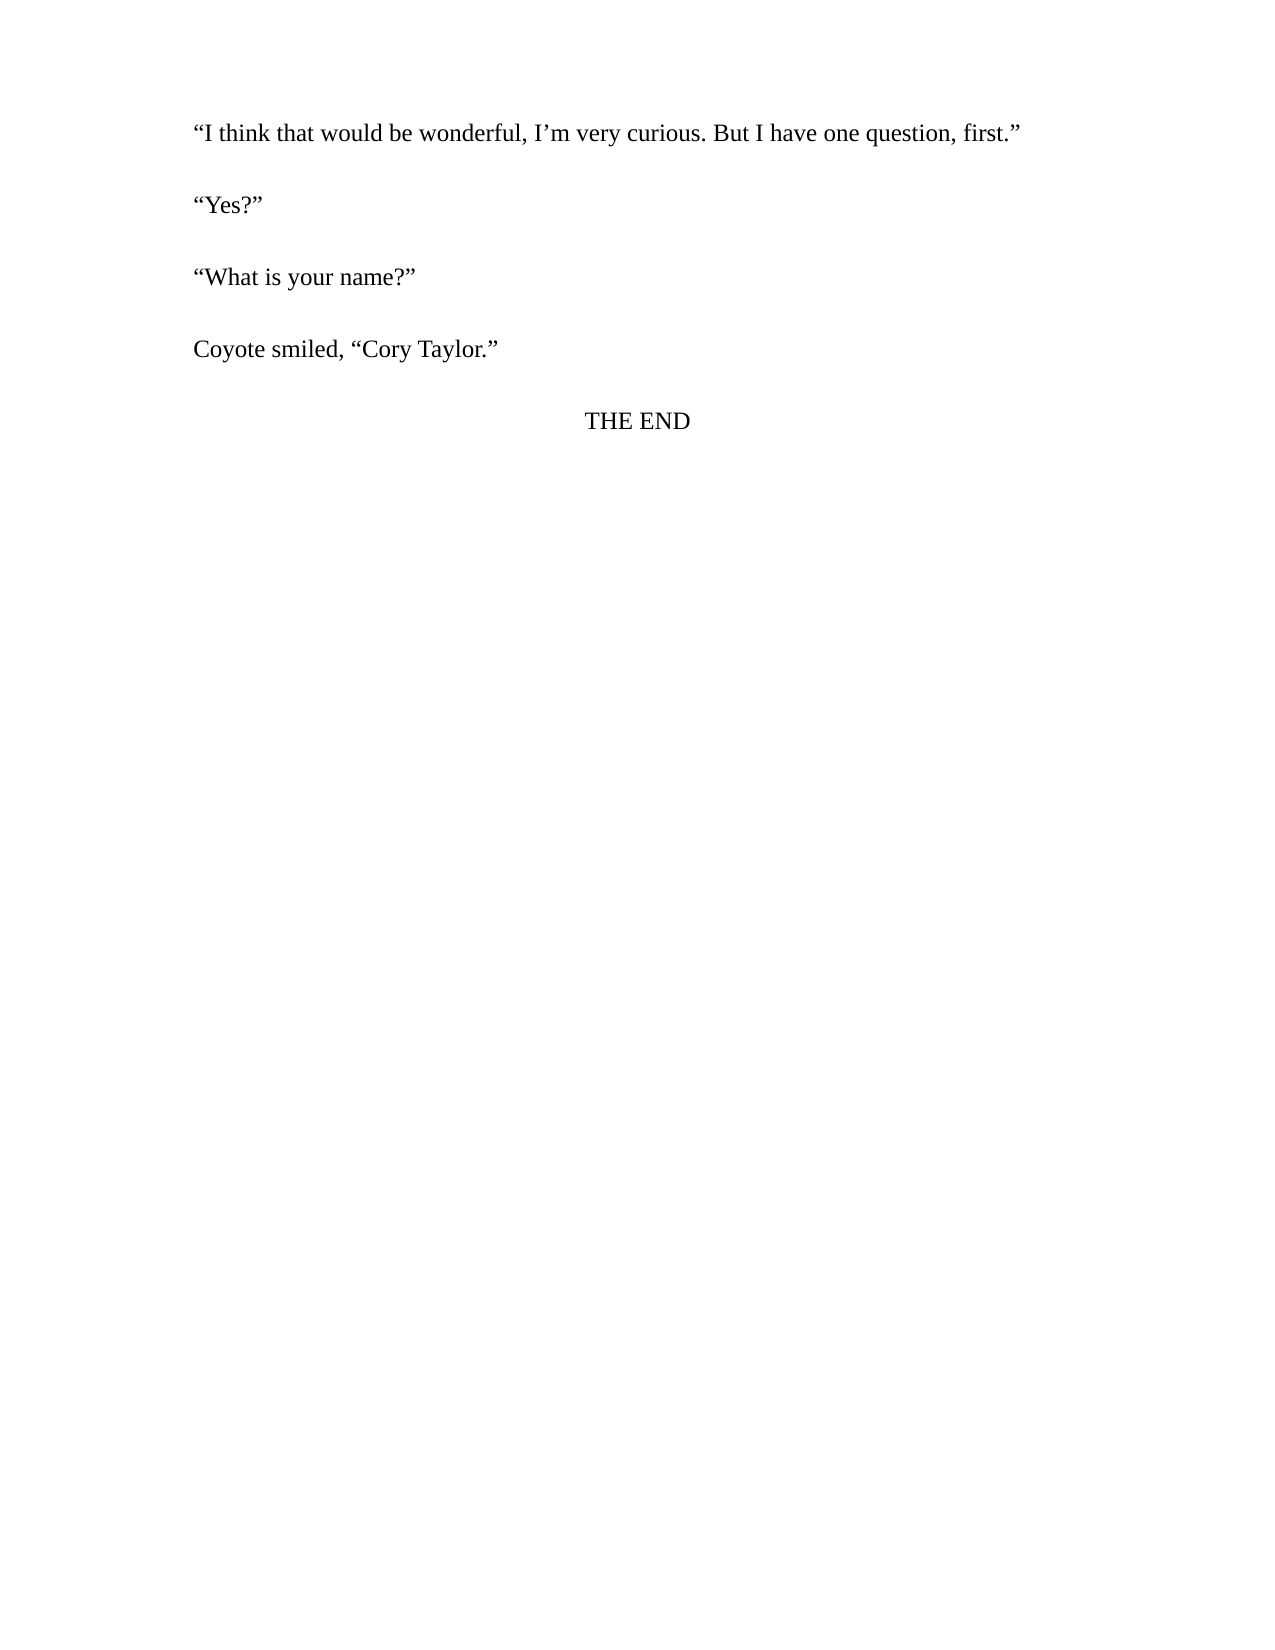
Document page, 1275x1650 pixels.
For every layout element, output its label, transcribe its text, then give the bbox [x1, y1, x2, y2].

text “Yes?” [118, 190, 1157, 219]
text THE END [118, 406, 1157, 435]
text Coyote smiled, “Cory Taylor.” [118, 334, 1157, 363]
text “What is your name?” [118, 262, 1157, 291]
text “I think that would be wonderful, I’m very curious. But I have one question, first.” [118, 118, 1157, 147]
